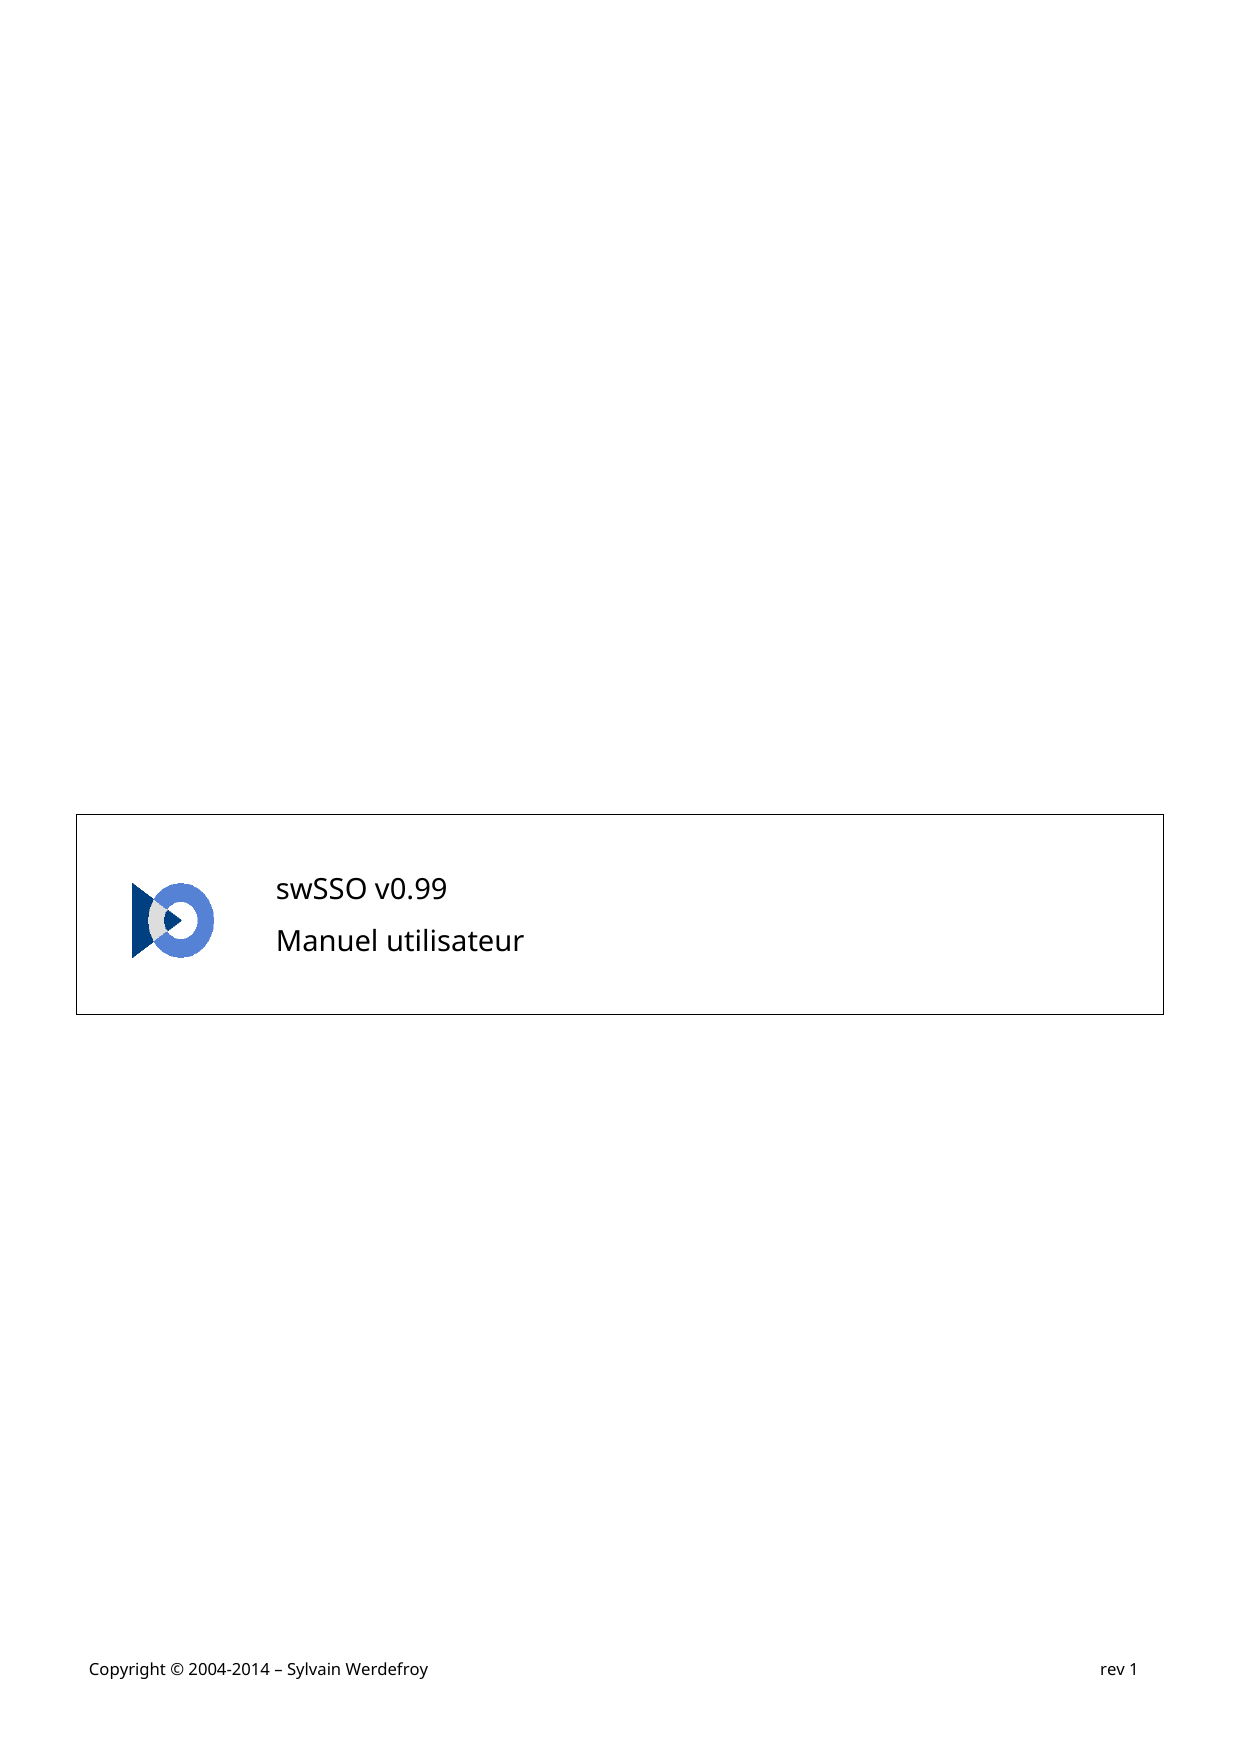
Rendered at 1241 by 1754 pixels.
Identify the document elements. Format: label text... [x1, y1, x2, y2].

table_header swSSO v0.99 Manuel utilisateur [260, 815, 988, 1014]
table_header [77, 815, 260, 1014]
table_header [988, 815, 1163, 1014]
picture [123, 873, 222, 968]
